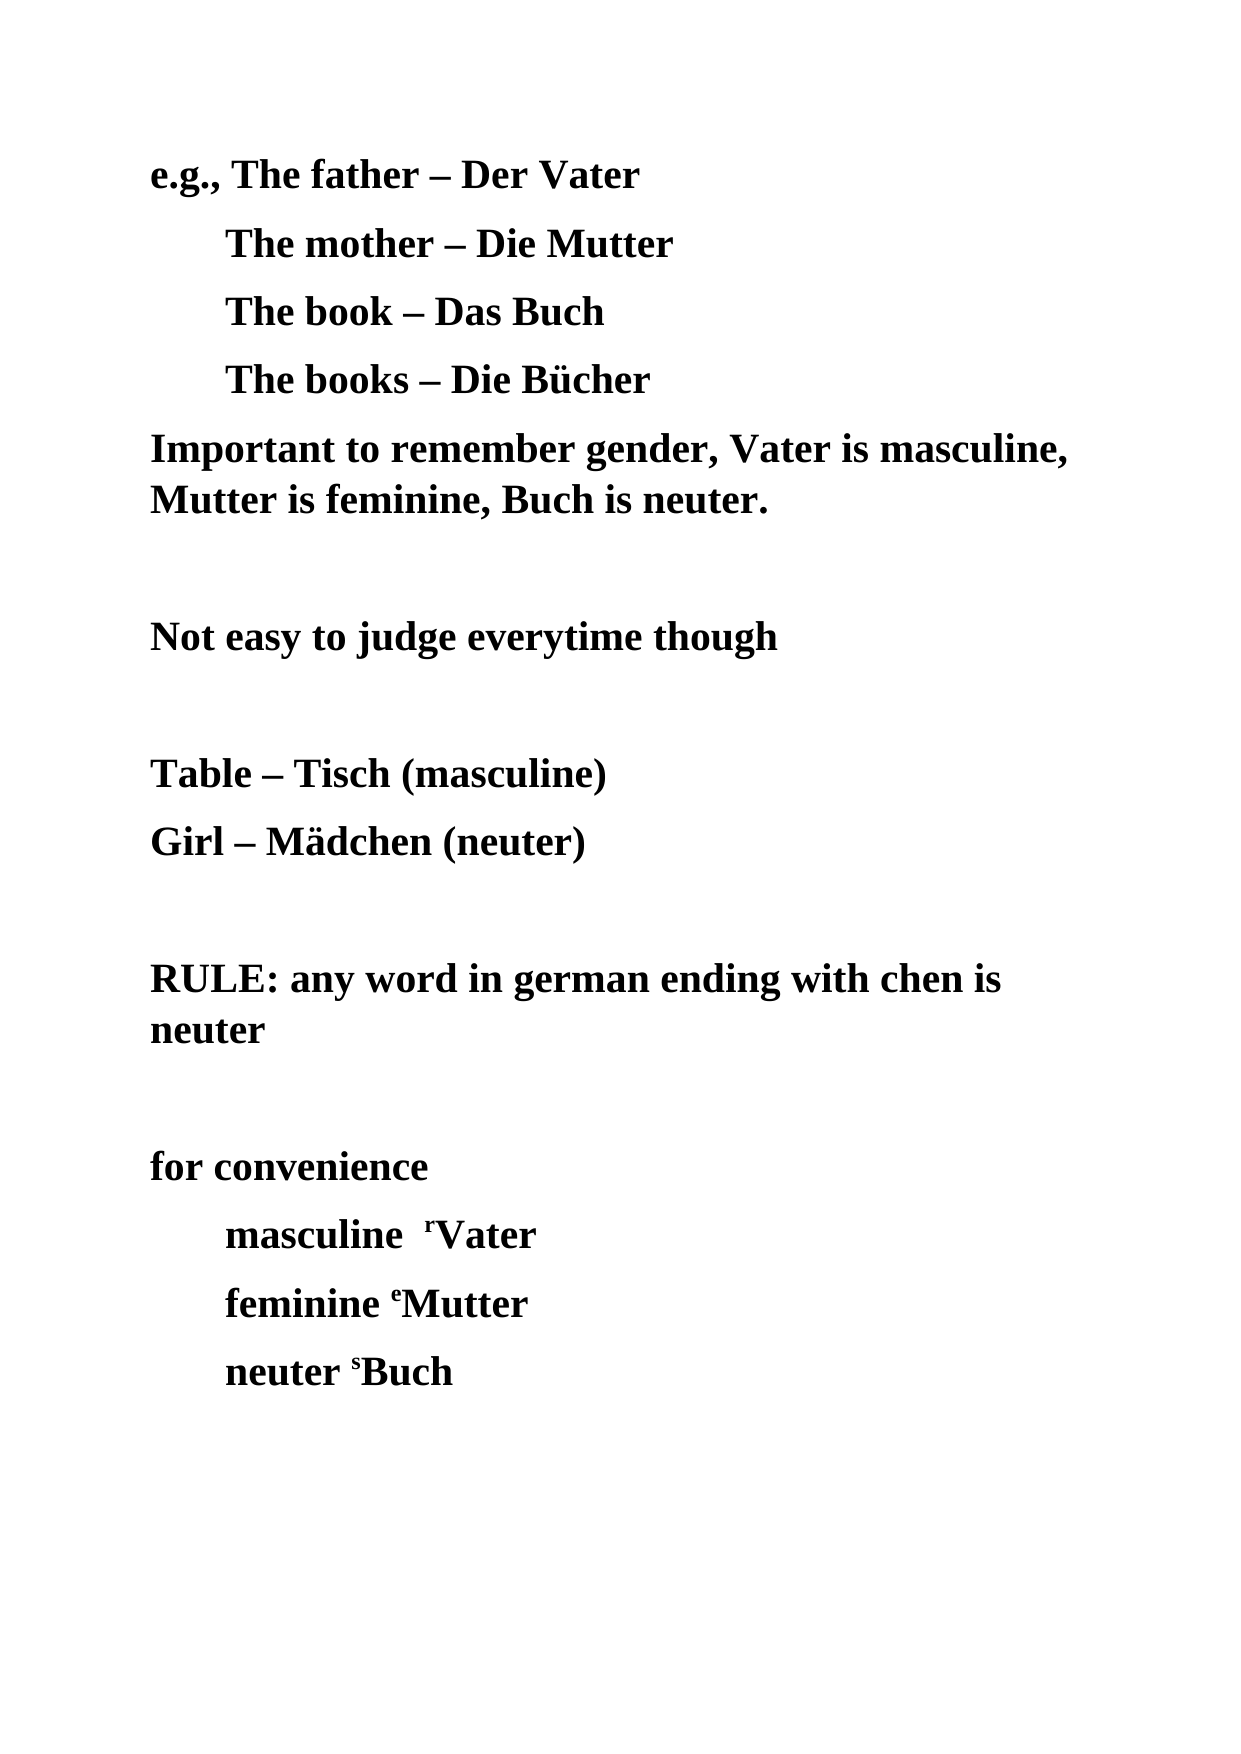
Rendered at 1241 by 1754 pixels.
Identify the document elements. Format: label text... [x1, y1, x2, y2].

text Table – Tisch (masculine) [150, 748, 1090, 796]
text neuter sBuch [150, 1347, 1090, 1394]
text Girl – Mädchen (neuter) [150, 817, 1090, 864]
text The mother – Die Mutter [150, 218, 1090, 266]
text masculine rVater [150, 1210, 1090, 1258]
text The books – Die Bücher [150, 355, 1090, 403]
text Important to remember gender, Vater is masculine, Mutter is feminine, Buch is neuter. [150, 423, 1090, 523]
text feminine eMutter [150, 1278, 1090, 1326]
text e.g., The father – Der Vater [150, 150, 1090, 198]
text for convenience [150, 1142, 1090, 1189]
text Not easy to judge everytime though [150, 612, 1090, 659]
text RULE: any word in german ending with chen is neuter [150, 953, 1090, 1053]
text The book – Das Buch [150, 287, 1090, 334]
